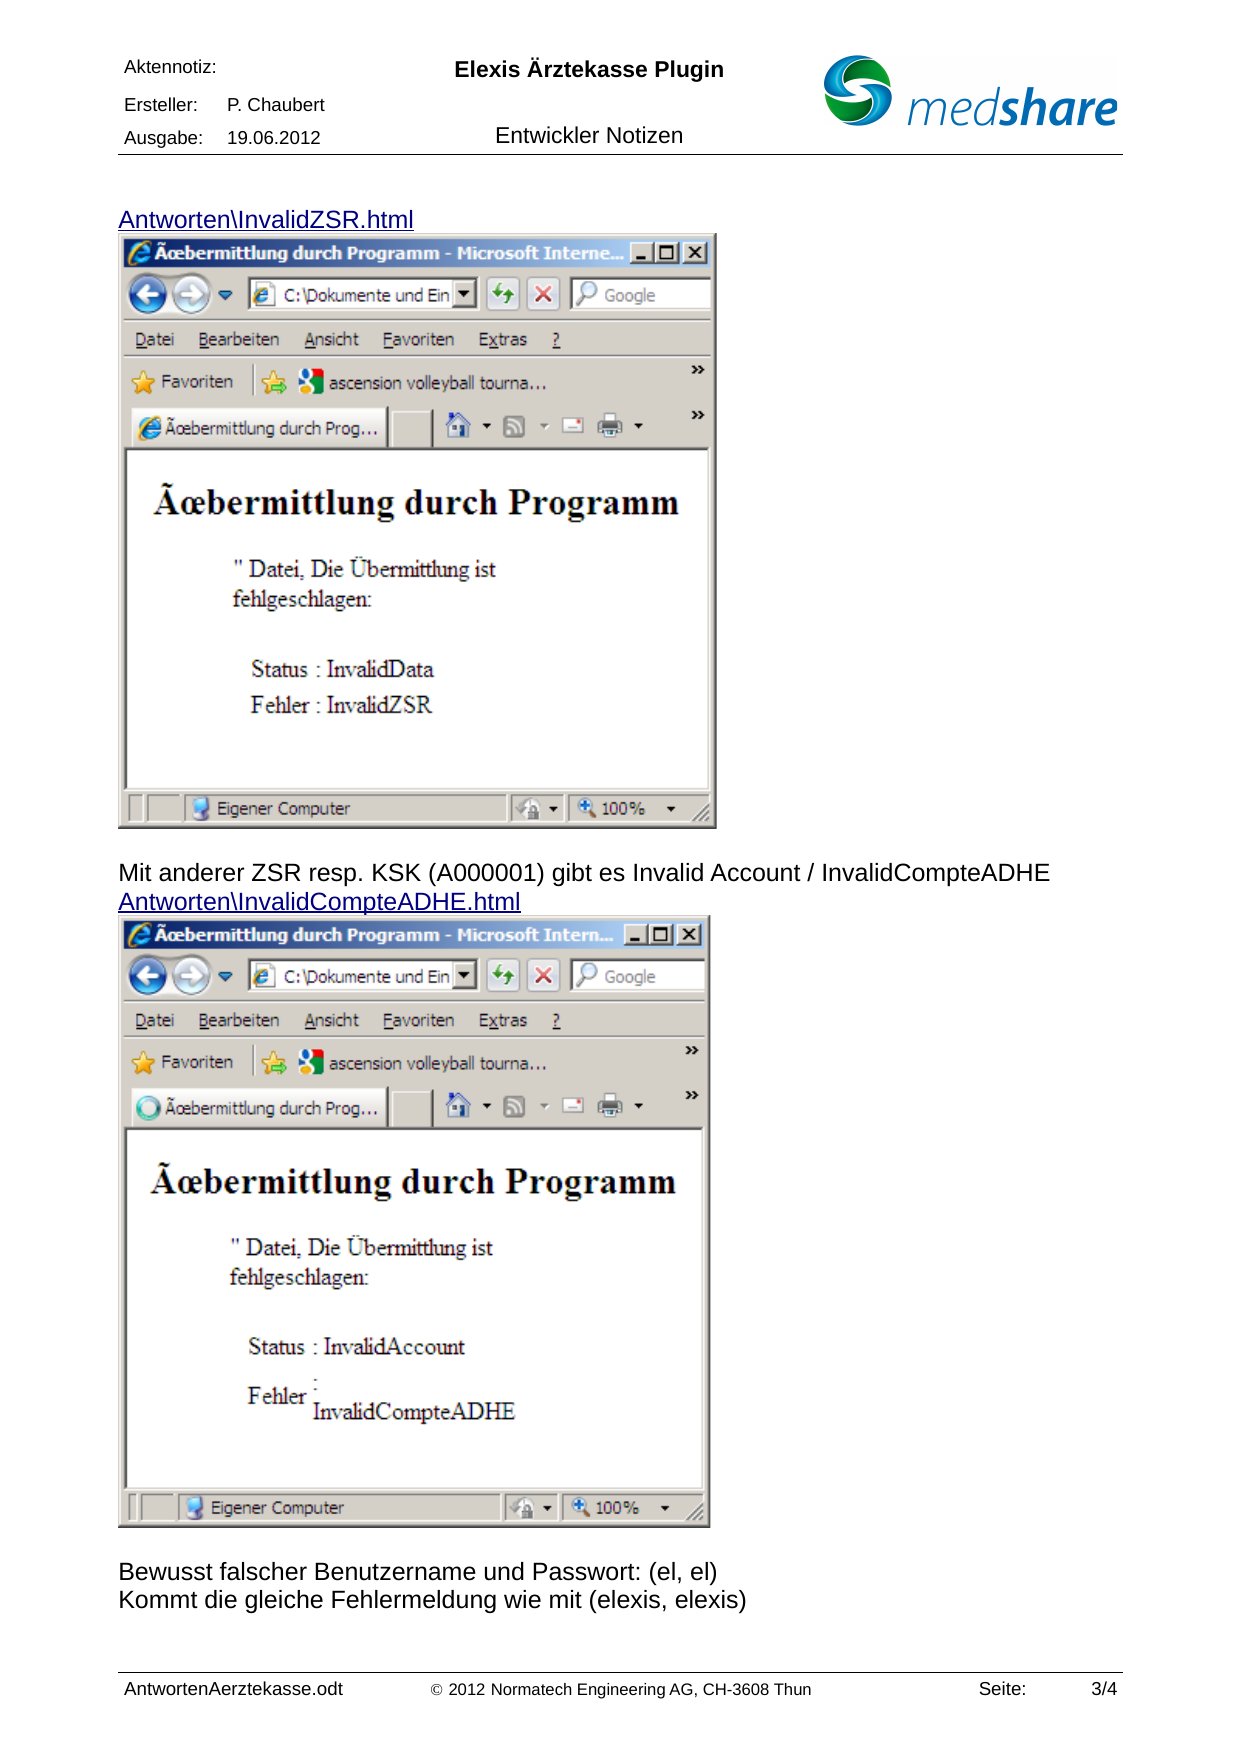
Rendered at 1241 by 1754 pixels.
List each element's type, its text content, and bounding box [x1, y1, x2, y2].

picture [118, 915, 711, 1528]
text Antworten\InvalidCompteADHE.html [118, 887, 1122, 915]
picture [118, 233, 717, 829]
text Kommt die gleiche Fehlermeldung wie mit (elexis, elexis) [118, 1585, 1122, 1614]
text Antworten\InvalidZSR.html [118, 205, 1122, 234]
text Bewusst falscher Benutzername und Passwort: (el, el) [118, 1557, 1122, 1585]
text Mit anderer ZSR resp. KSK (A000001) gibt es Invalid Account / InvalidCompteADHE [118, 858, 1122, 887]
picture [823, 55, 1118, 126]
